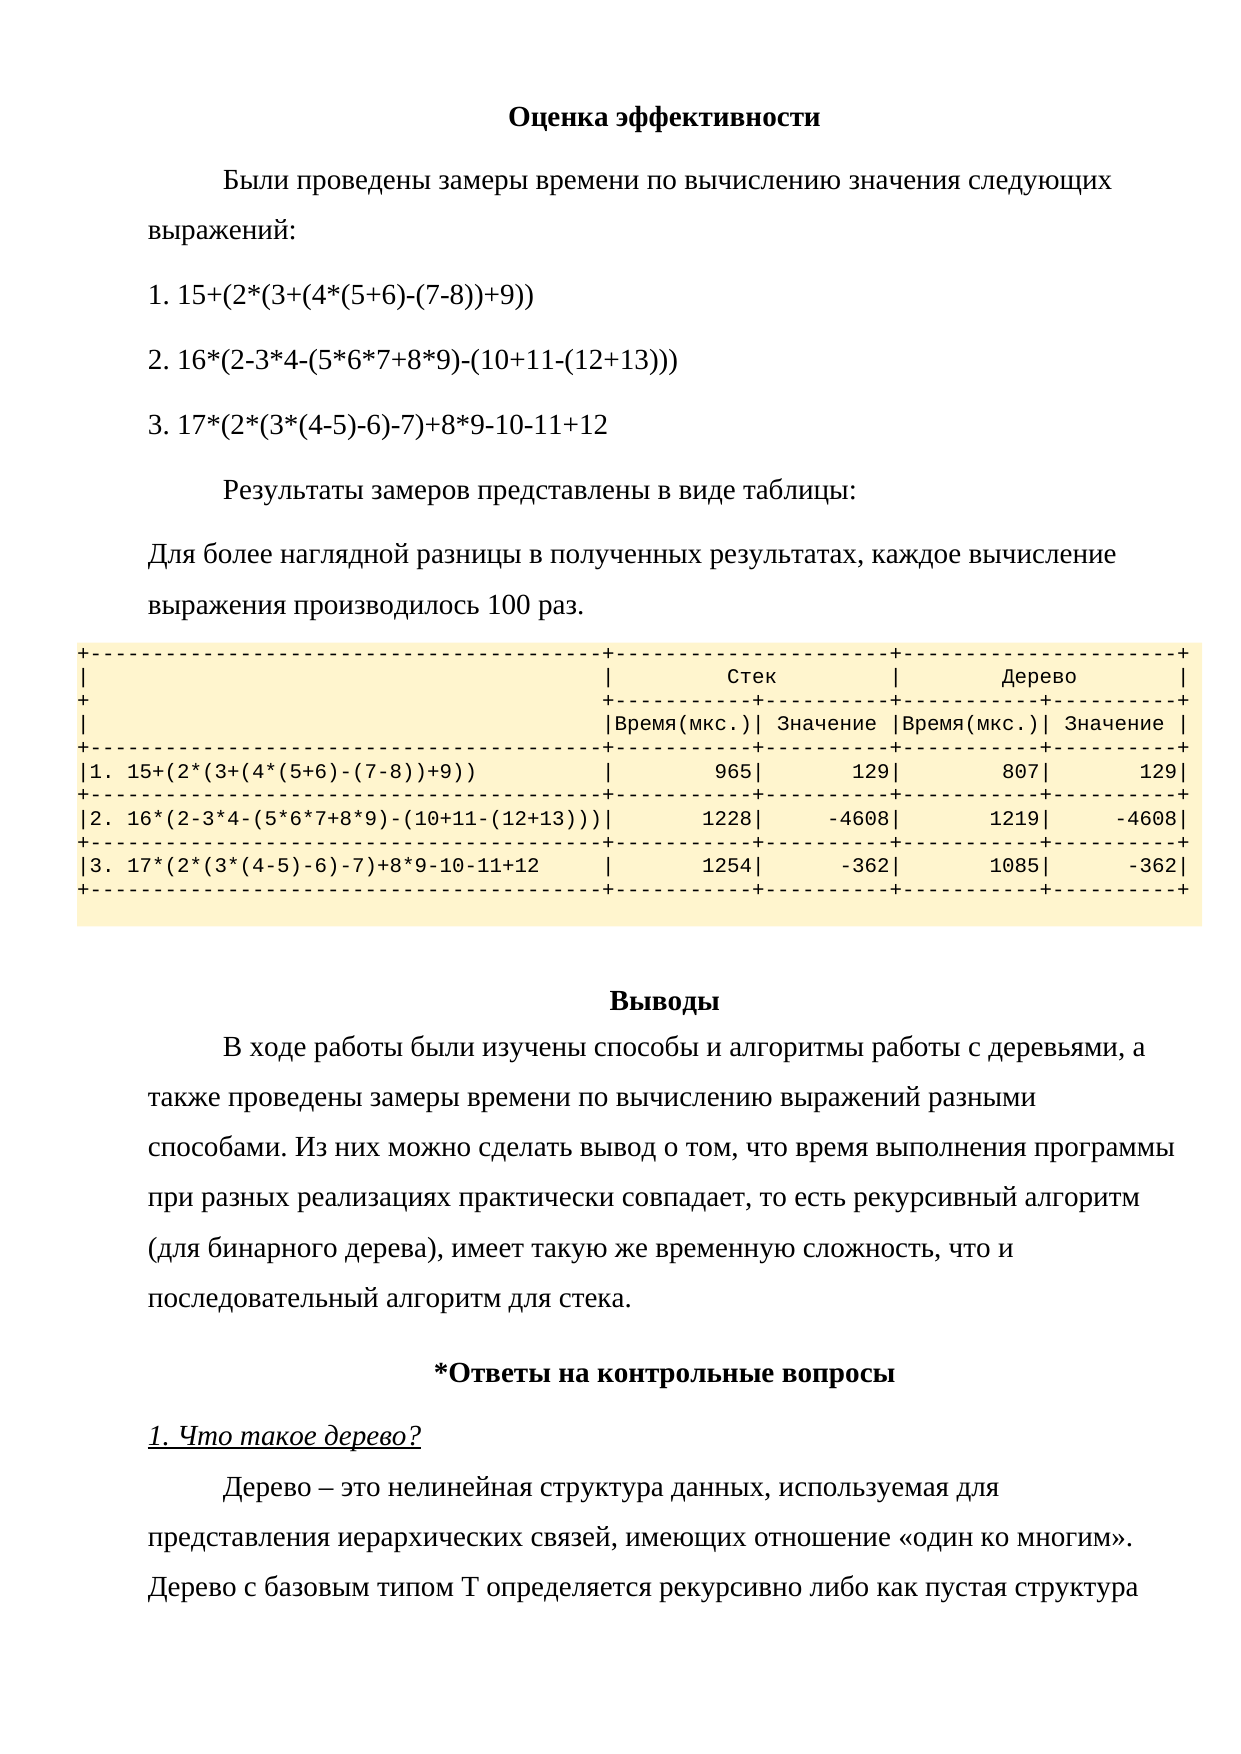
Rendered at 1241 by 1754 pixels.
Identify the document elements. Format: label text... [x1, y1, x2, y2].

text 1. 15+(2*(3+(4*(5+6)-(7-8))+9)) [148, 277, 1181, 311]
text 3. 17*(2*(3*(4-5)-6)-7)+8*9-10-11+12 [148, 407, 1181, 440]
text 1. Что такое дерево? [148, 1418, 1181, 1452]
text Результаты замеров представлены в виде таблицы: [148, 472, 1181, 505]
text 2. 16*(2-3*4-(5*6*7+8*9)-(10+11-(12+13))) [148, 342, 1181, 376]
text В ходе работы были изучены способы и алгоритмы работы с деревьями, а также проведены замеры времени по вычислению выражений разными способами. Из них можно сделать вывод о том, что время выполнения программы при разных реализациях практически совпадает, то есть рекурсивный алгоритм (для бинарного дерева), имеет такую же временную сложность, что и последовательный алгоритм для стека. [148, 1029, 1181, 1314]
subtitle Выводы [148, 983, 1181, 1016]
text Были проведены замеры времени по вычислению значения следующих выражений: [148, 162, 1181, 246]
subtitle *Ответы на контрольные вопросы [148, 1356, 1181, 1389]
text Дерево – это нелинейная структура данных, используемая для представления иерархических связей, имеющих отношение «один ко многим». Дерево с базовым типом Т определяется рекурсивно либо как пустая структура [148, 1469, 1181, 1603]
subtitle Оценка эффективности [148, 99, 1181, 133]
text Для более наглядной разницы в полученных результатах, каждое вычисление выражения производилось 100 раз. [148, 537, 1181, 621]
